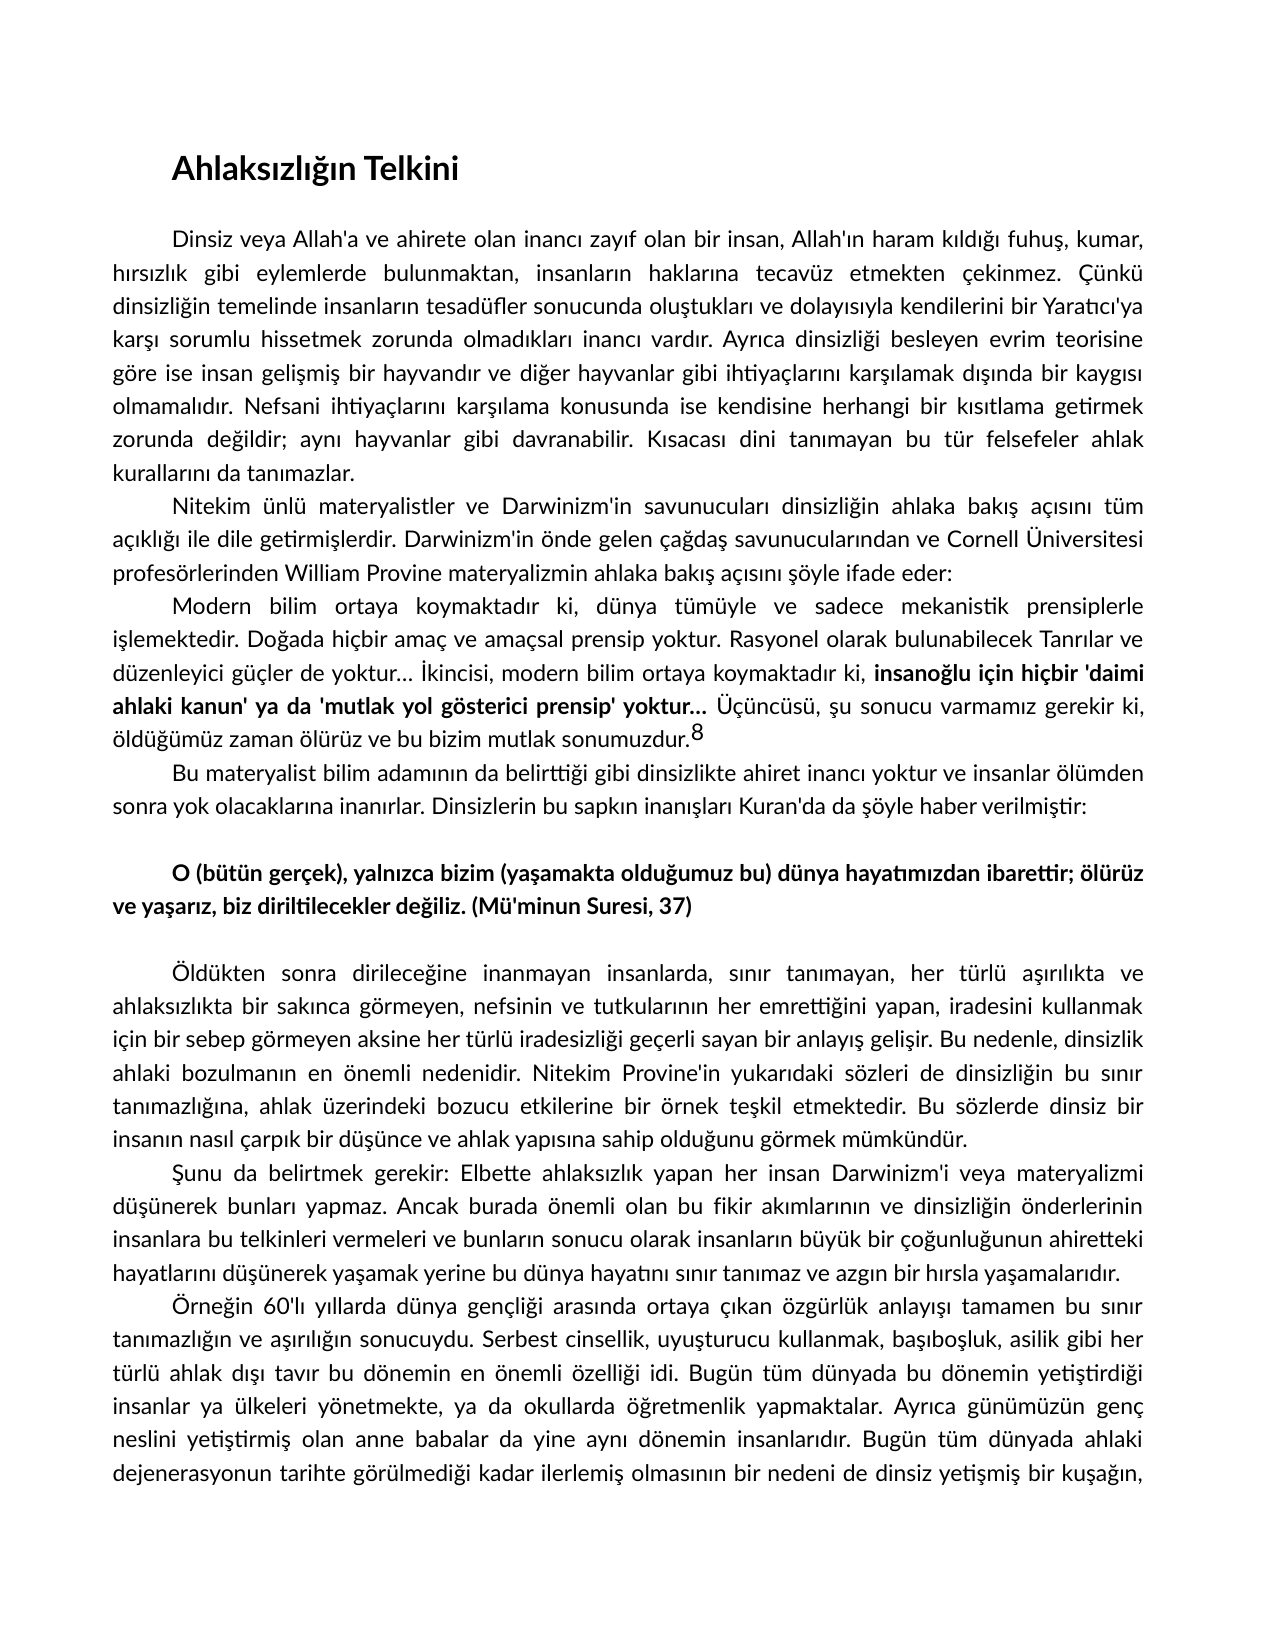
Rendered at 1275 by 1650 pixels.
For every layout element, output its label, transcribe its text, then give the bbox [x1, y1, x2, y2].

text Nitekim ünlü materyalistler ve Darwinizm'in savunucuları dinsizliğin ahlaka bakış açısını tüm açıklığı ile dile getirmişlerdir. Darwinizm'in önde gelen çağdaş savunucularından ve Cornell Üniversitesi profesörlerinden William Provine materyalizmin ahlaka bakış açısını şöyle ifade eder: [112, 488, 1145, 588]
text O (bütün gerçek), yalnızca bizim (yaşamakta olduğumuz bu) dünya hayatımızdan ibarettir; ölürüz ve yaşarız, biz diriltilecekler değiliz. (Mü'minun Suresi, 37) [112, 854, 1145, 921]
text Öldükten sonra dirileceğine inanmayan insanlarda, sınır tanımayan, her türlü aşırılıkta ve ahlaksızlıkta bir sakınca görmeyen, nefsinin ve tutkularının her emrettiğini yapan, iradesini kullanmak için bir sebep görmeyen aksine her türlü iradesizliği geçerli sayan bir anlayış gelişir. Bu nedenle, dinsizlik ahlaki bozulmanın en önemli nedenidir. Nitekim Provine'in yukarıdaki sözleri de dinsizliğin bu sınır tanımazlığına, ahlak üzerindeki bozucu etkilerine bir örnek teşkil etmektedir. Bu sözlerde dinsiz bir insanın nasıl çarpık bir düşünce ve ahlak yapısına sahip olduğunu görmek mümkündür. [112, 954, 1145, 1154]
text Örneğin 60'lı yıllarda dünya gençliği arasında ortaya çıkan özgürlük anlayışı tamamen bu sınır tanımazlığın ve aşırılığın sonucuydu. Serbest cinsellik, uyuşturucu kullanmak, başıboşluk, asilik gibi her türlü ahlak dışı tavır bu dönemin en önemli özelliği idi. Bugün tüm dünyada bu dönemin yetiştirdiği insanlar ya ülkeleri yönetmekte, ya da okullarda öğretmenlik yapmaktalar. Ayrıca günümüzün genç neslini yetiştirmiş olan anne babalar da yine aynı dönemin insanlarıdır. Bugün tüm dünyada ahlaki dejenerasyonun tarihte görülmediği kadar ilerlemiş olmasının bir nedeni de dinsiz yetişmiş bir kuşağın, [112, 1288, 1145, 1488]
text Ahlaksızlığın Telkini [112, 148, 1145, 188]
text Şunu da belirtmek gerekir: Elbette ahlaksızlık yapan her insan Darwinizm'i veya materyalizmi düşünerek bunları yapmaz. Ancak burada önemli olan bu fikir akımlarının ve dinsizliğin önderlerinin insanlara bu telkinleri vermeleri ve bunların sonucu olarak insanların büyük bir çoğunluğunun ahiretteki hayatlarını düşünerek yaşamak yerine bu dünya hayatını sınır tanımaz ve azgın bir hırsla yaşamalarıdır. [112, 1154, 1145, 1288]
text Dinsiz veya Allah'a ve ahirete olan inancı zayıf olan bir insan, Allah'ın haram kıldığı fuhuş, kumar, hırsızlık gibi eylemlerde bulunmaktan, insanların haklarına tecavüz etmekten çekinmez. Çünkü dinsizliğin temelinde insanların tesadüfler sonucunda oluştukları ve dolayısıyla kendilerini bir Yaratıcı'ya karşı sorumlu hissetmek zorunda olmadıkları inancı vardır. Ayrıca dinsizliği besleyen evrim teorisine göre ise insan gelişmiş bir hayvandır ve diğer hayvanlar gibi ihtiyaçlarını karşılamak dışında bir kaygısı olmamalıdır. Nefsani ihtiyaçlarını karşılama konusunda ise kendisine herhangi bir kısıtlama getirmek zorunda değildir; aynı hayvanlar gibi davranabilir. Kısacası dini tanımayan bu tür felsefeler ahlak kurallarını da tanımazlar. [112, 221, 1145, 488]
text Bu materyalist bilim adamının da belirttiği gibi dinsizlikte ahiret inancı yoktur ve insanlar ölümden sonra yok olacaklarına inanırlar. Dinsizlerin bu sapkın inanışları Kuran'da da şöyle haber verilmiştir: [112, 754, 1145, 821]
text Modern bilim ortaya koymaktadır ki, dünya tümüyle ve sadece mekanistik prensiplerle işlemektedir. Doğada hiçbir amaç ve amaçsal prensip yoktur. Rasyonel olarak bulunabilecek Tanrılar ve düzenleyici güçler de yoktur… İkincisi, modern bilim ortaya koymaktadır ki, insanoğlu için hiçbir 'daimi ahlaki kanun' ya da 'mutlak yol gösterici prensip' yoktur… Üçüncüsü, şu sonucu varmamız gerekir ki, öldüğümüz zaman ölürüz ve bu bizim mutlak sonumuzdur.8 [112, 588, 1145, 754]
